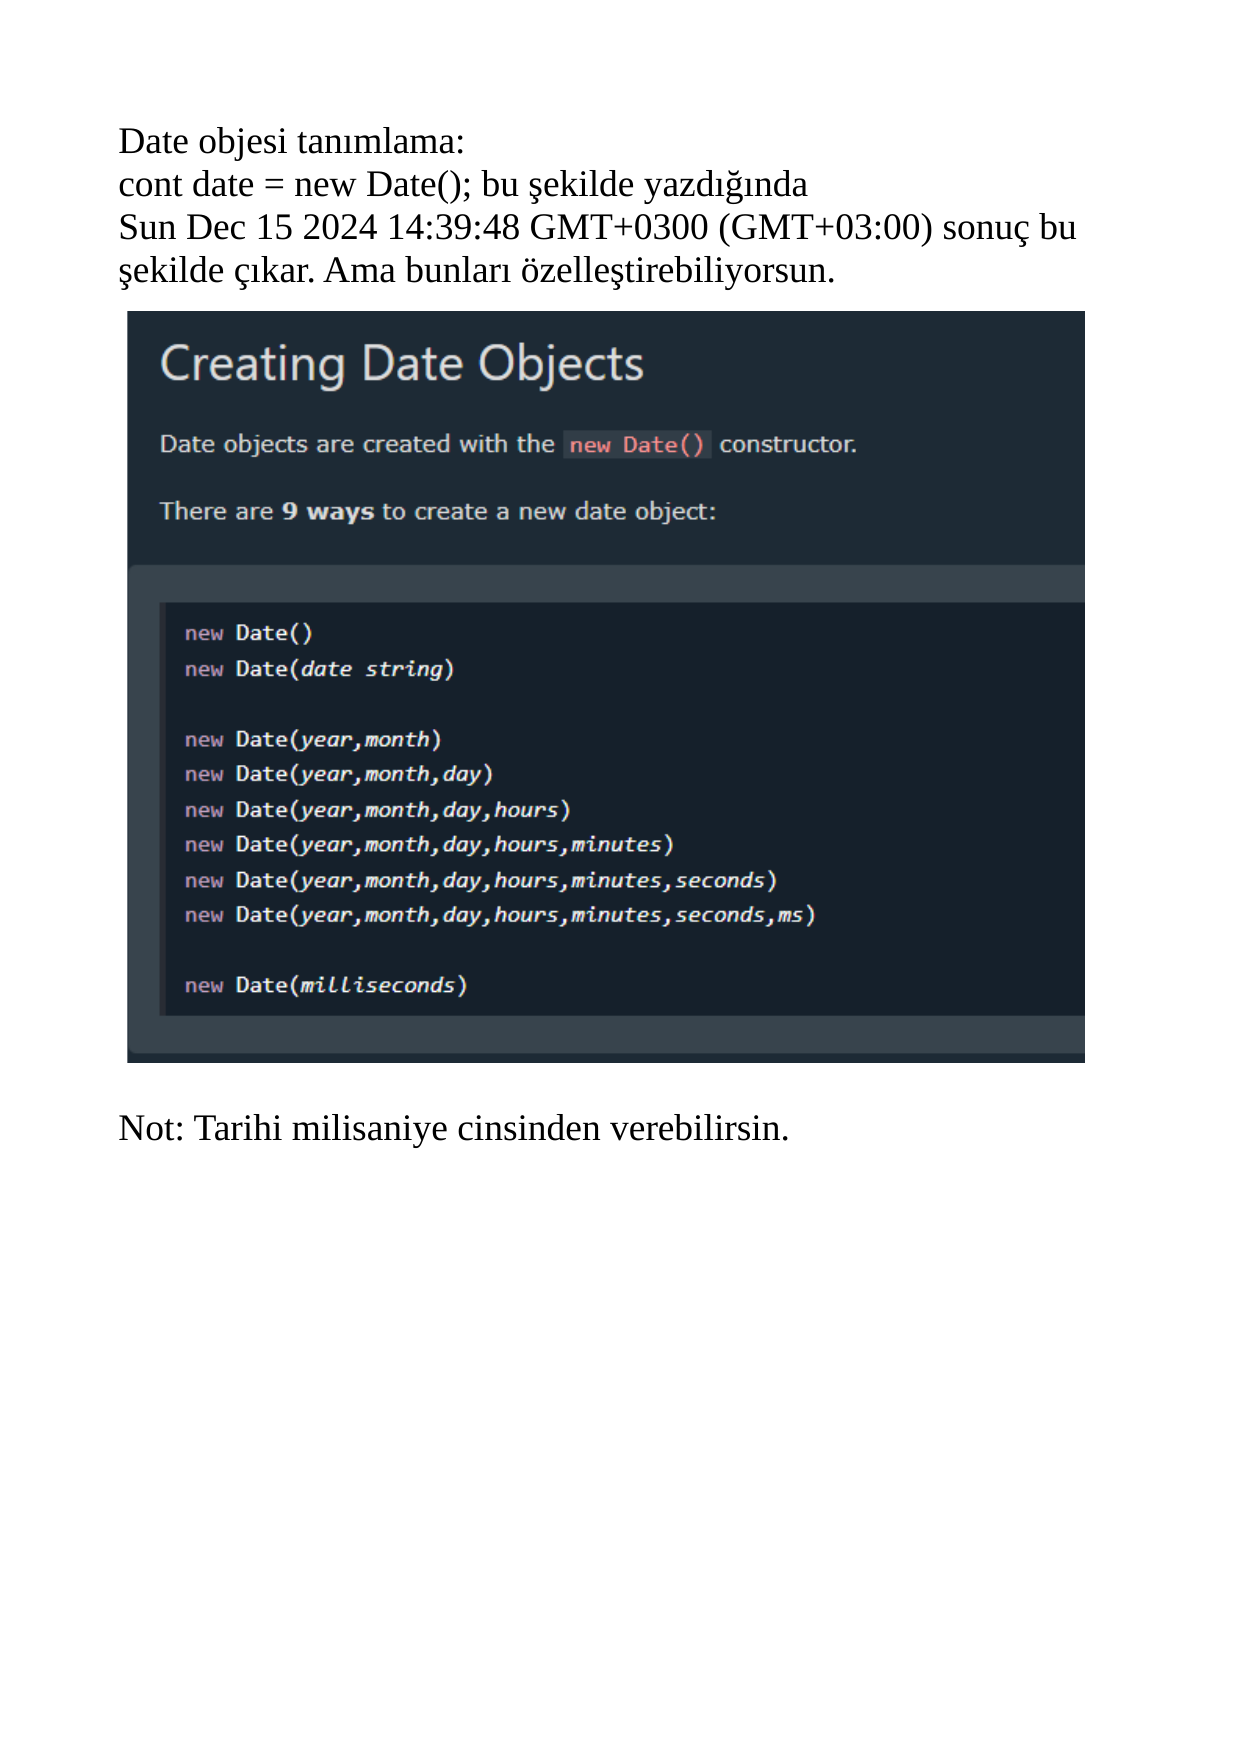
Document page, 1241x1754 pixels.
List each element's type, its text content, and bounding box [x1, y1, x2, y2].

text Not: Tarihi milisaniye cinsinden verebilirsin. [118, 1106, 1122, 1149]
text Sun Dec 15 2024 14:39:48 GMT+0300 (GMT+03:00) sonuç bu şekilde çıkar. Ama bunları özelleştirebiliyorsun. [118, 204, 1122, 291]
text cont date = new Date(); bu şekilde yazdığında [118, 161, 1122, 204]
picture [127, 311, 1085, 1063]
text Date objesi tanımlama: [118, 118, 1122, 161]
